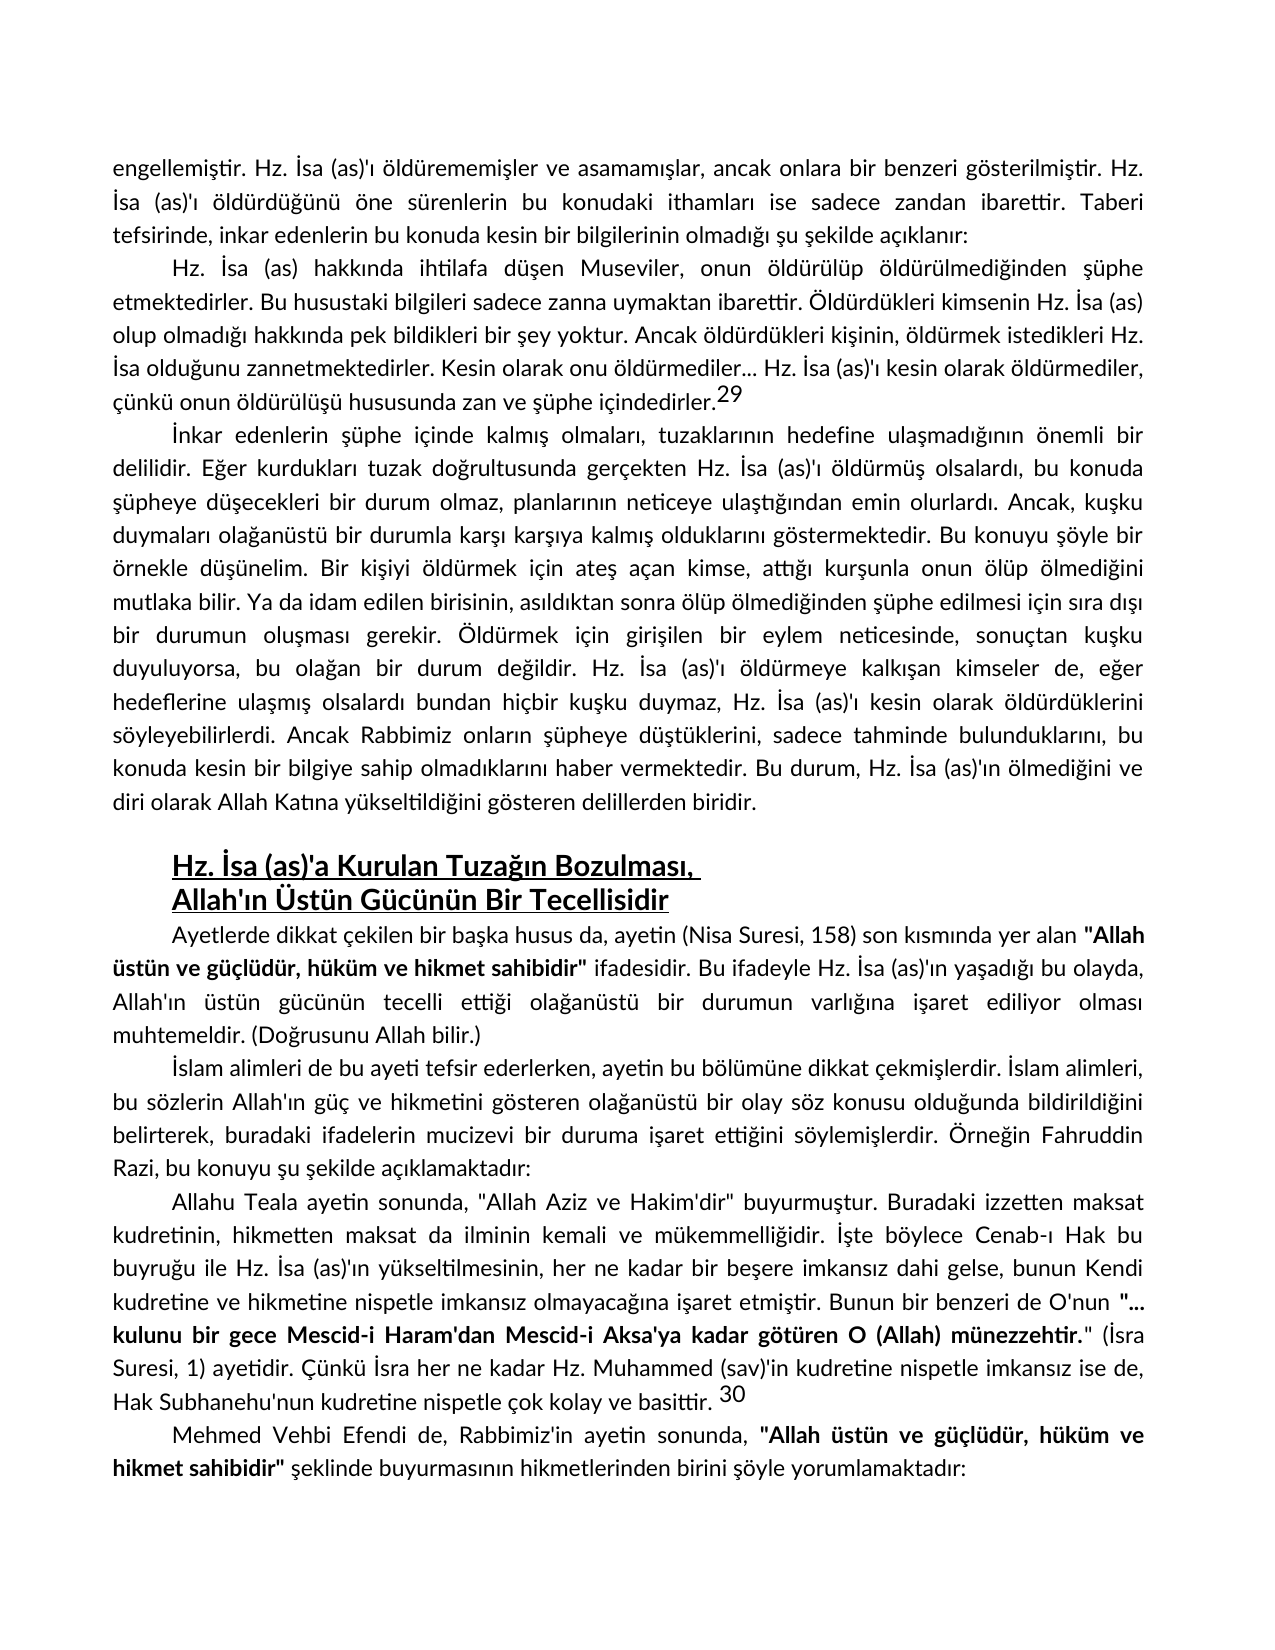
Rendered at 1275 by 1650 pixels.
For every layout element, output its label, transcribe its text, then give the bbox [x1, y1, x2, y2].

text İnkar edenlerin şüphe içinde kalmış olmaları, tuzaklarının hedefine ulaşmadığının önemli bir delilidir. Eğer kurdukları tuzak doğrultusunda gerçekten Hz. İsa (as)'ı öldürmüş olsalardı, bu konuda şüpheye düşecekleri bir durum olmaz, planlarının neticeye ulaştığından emin olurlardı. Ancak, kuşku duymaları olağanüstü bir durumla karşı karşıya kalmış olduklarını göstermektedir. Bu konuyu şöyle bir örnekle düşünelim. Bir kişiyi öldürmek için ateş açan kimse, attığı kurşunla onun ölüp ölmediğini mutlaka bilir. Ya da idam edilen birisinin, asıldıktan sonra ölüp ölmediğinden şüphe edilmesi için sıra dışı bir durumun oluşması gerekir. Öldürmek için girişilen bir eylem neticesinde, sonuçtan kuşku duyuluyorsa, bu olağan bir durum değildir. Hz. İsa (as)'ı öldürmeye kalkışan kimseler de, eğer hedeflerine ulaşmış olsalardı bundan hiçbir kuşku duymaz, Hz. İsa (as)'ı kesin olarak öldürdüklerini söyleyebilirlerdi. Ancak Rabbimiz onların şüpheye düştüklerini, sadece tahminde bulunduklarını, bu konuda kesin bir bilgiye sahip olmadıklarını haber vermektedir. Bu durum, Hz. İsa (as)'ın ölmediğini ve diri olarak Allah Katına yükseltildiğini gösteren delillerden biridir. [112, 417, 1145, 817]
text Ayetlerde dikkat çekilen bir başka husus da, ayetin (Nisa Suresi, 158) son kısmında yer alan "Allah üstün ve güçlüdür, hüküm ve hikmet sahibidir" ifadesidir. Bu ifadeyle Hz. İsa (as)'ın yaşadığı bu olayda, Allah'ın üstün gücünün tecelli ettiği olağanüstü bir durumun varlığına işaret ediliyor olması muhtemeldir. (Doğrusunu Allah bilir.) [112, 917, 1145, 1050]
text Allah'ın Üstün Gücünün Bir Tecellisidir [112, 883, 1145, 917]
text Mehmed Vehbi Efendi de, Rabbimiz'in ayetin sonunda, "Allah üstün ve güçlüdür, hüküm ve hikmet sahibidir" şeklinde buyurmasının hikmetlerinden birini şöyle yorumlamaktadır: [112, 1417, 1145, 1483]
text Allahu Teala ayetin sonunda, "Allah Aziz ve Hakim'dir" buyurmuştur. Buradaki izzetten maksat kudretinin, hikmetten maksat da ilminin kemali ve mükemmelliğidir. İşte böylece Cenab-ı Hak bu buyruğu ile Hz. İsa (as)'ın yükseltilmesinin, her ne kadar bir beşere imkansız dahi gelse, bunun Kendi kudretine ve hikmetine nispetle imkansız olmayacağına işaret etmiştir. Bunun bir benzeri de O'nun "... kulunu bir gece Mescid-i Haram'dan Mescid-i Aksa'ya kadar götüren O (Allah) münezzehtir." (İsra Suresi, 1) ayetidir. Çünkü İsra her ne kadar Hz. Muhammed (sav)'in kudretine nispetle imkansız ise de, Hak Subhanehu'nun kudretine nispetle çok kolay ve basittir. 30 [112, 1183, 1145, 1417]
text İslam alimleri de bu ayeti tefsir ederlerken, ayetin bu bölümüne dikkat çekmişlerdir. İslam alimleri, bu sözlerin Allah'ın güç ve hikmetini gösteren olağanüstü bir olay söz konusu olduğunda bildirildiğini belirterek, buradaki ifadelerin mucizevi bir duruma işaret ettiğini söylemişlerdir. Örneğin Fahruddin Razi, bu konuyu şu şekilde açıklamaktadır: [112, 1050, 1145, 1183]
text Hz. İsa (as)'a Kurulan Tuzağın Bozulması, [112, 850, 1145, 883]
text Hz. İsa (as) hakkında ihtilafa düşen Museviler, onun öldürülüp öldürülmediğinden şüphe etmektedirler. Bu husustaki bilgileri sadece zanna uymaktan ibarettir. Öldürdükleri kimsenin Hz. İsa (as) olup olmadığı hakkında pek bildikleri bir şey yoktur. Ancak öldürdükleri kişinin, öldürmek istedikleri Hz. İsa olduğunu zannetmektedirler. Kesin olarak onu öldürmediler... Hz. İsa (as)'ı kesin olarak öldürmediler, çünkü onun öldürülüşü hususunda zan ve şüphe içindedirler.29 [112, 250, 1145, 417]
text engellemiştir. Hz. İsa (as)'ı öldürememişler ve asamamışlar, ancak onlara bir benzeri gösterilmiştir. Hz. İsa (as)'ı öldürdüğünü öne sürenlerin bu konudaki ithamları ise sadece zandan ibarettir. Taberi tefsirinde, inkar edenlerin bu konuda kesin bir bilgilerinin olmadığı şu şekilde açıklanır: [112, 150, 1145, 250]
